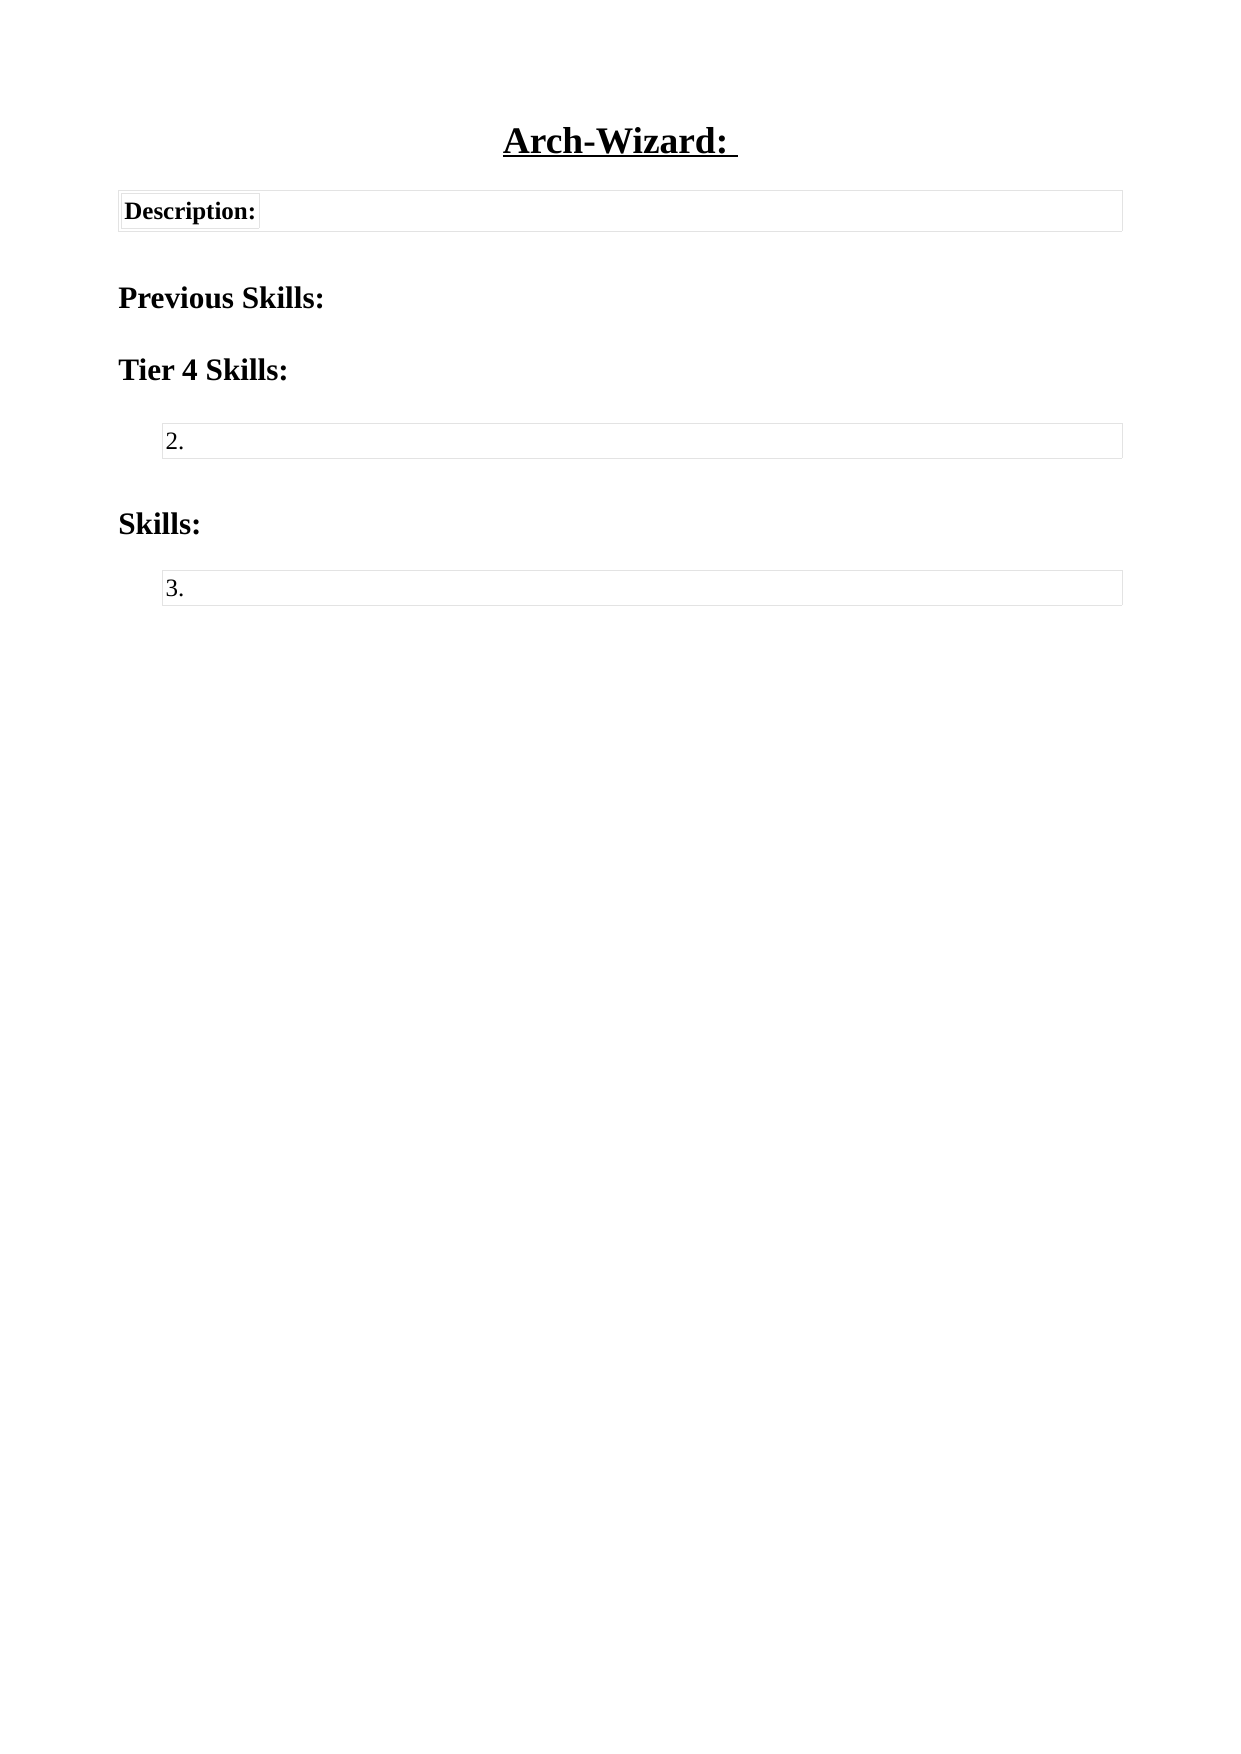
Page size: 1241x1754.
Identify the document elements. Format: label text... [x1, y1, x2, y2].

text Skills: [118, 506, 1122, 541]
text Arch-Wizard: [118, 118, 1122, 161]
text Tier 4 Skills: [118, 351, 1122, 387]
text Previous Skills: [118, 279, 1122, 315]
text Description: [119, 191, 1122, 231]
